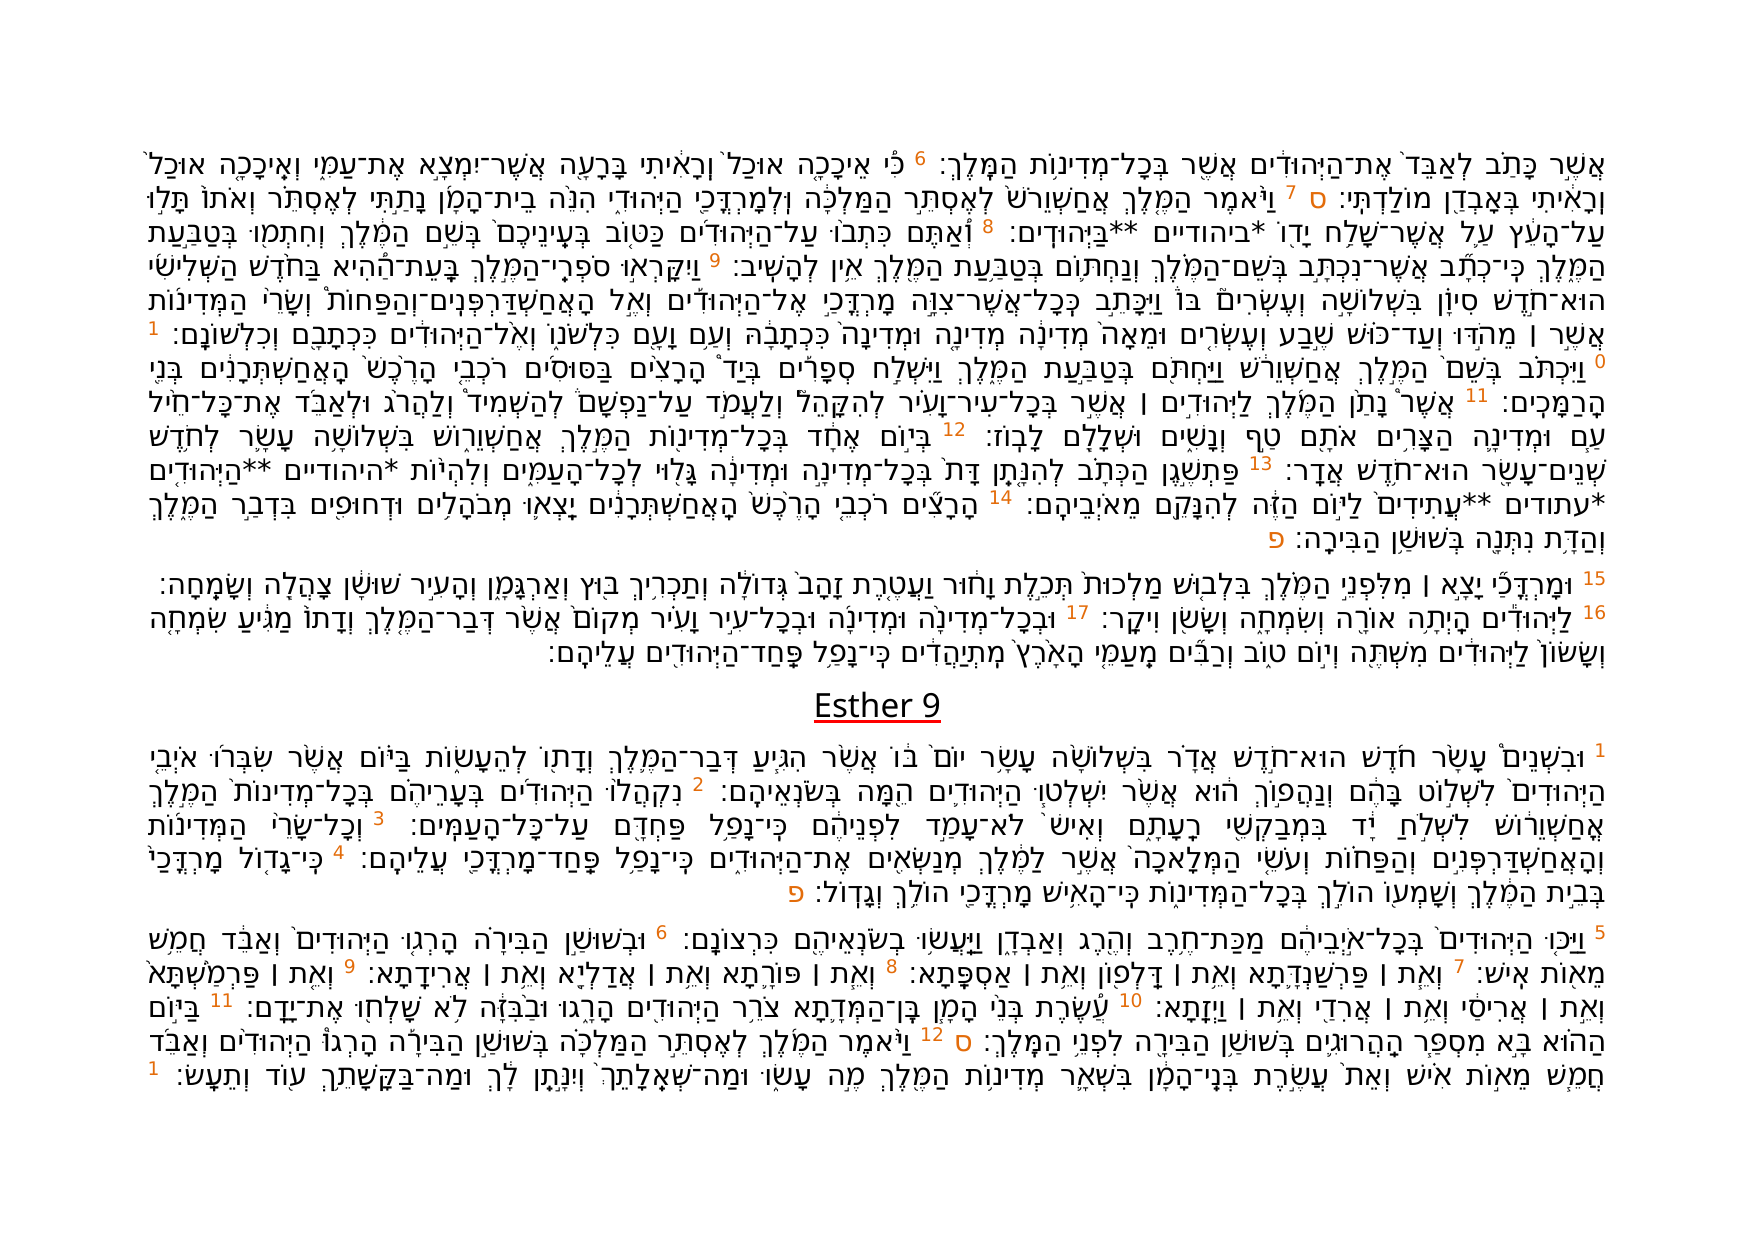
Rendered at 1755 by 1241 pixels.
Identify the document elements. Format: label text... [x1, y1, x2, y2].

text 15 וּמָרְדֳּכַ֞י יָצָ֣א ׀ מִלִּפְנֵ֣י הַמֶּ֗לֶךְ בִּלְב֤וּשׁ מַלְכוּת֙ תְּכֵ֣לֶת וָח֔וּר וַעֲטֶ֤רֶת זָהָב֙ גְּדוֹלָ֔ה וְתַכְרִ֥יךְ בּ֖וּץ וְאַרְגָּמָ֑ן וְהָעִ֣יר שׁוּשָׁ֔ן צָהֲלָ֖ה וְשָׂמֵֽחָה׃ ‬‬16 לַיְּהוּדִ֕ים הָֽיְתָ֥ה אוֹרָ֖ה וְשִׂמְחָ֑ה וְשָׂשֹׂ֖ן וִיקָֽר׃ ‬‬17 וּבְכָל־מְדִינָ֨ה וּמְדִינָ֜ה וּבְכָל־עִ֣יר וָעִ֗יר מְקוֹם֙ אֲשֶׁ֨ר דְּבַר־הַמֶּ֤לֶךְ וְדָתוֹ֙ מַגִּ֔יעַ שִׂמְחָ֤ה וְשָׂשׂוֹן֙ לַיְּהוּדִ֔ים מִשְׁתֶּ֖ה וְי֣וֹם ט֑וֹב וְרַבִּ֞ים מֵֽעַמֵּ֤י הָאָ֙רֶץ֙ מִֽתְיַהֲדִ֔ים כִּֽי־נָפַ֥ל פַּֽחַד־הַיְּהוּדִ֖ים עֲלֵיהֶֽם׃ ‬‬‬‬‬ [148, 568, 1606, 669]
text 5 וַיַּכּ֤וּ הַיְּהוּדִים֙ בְּכָל־אֹ֣יְבֵיהֶ֔ם מַכַּת־חֶ֥רֶב וְהֶ֖רֶג וְאַבְדָ֑ן וַיַּֽעֲשׂ֥וּ בְשֹׂנְאֵיהֶ֖ם כִּרְצוֹנָֽם׃ ‬‬6 וּבְשׁוּשַׁ֣ן הַבִּירָ֗ה הָרְג֤וּ הַיְּהוּדִים֙ וְאַבֵּ֔ד חֲמֵ֥שׁ מֵא֖וֹת אִֽישׁ׃ ‬‬7 וְאֵ֧ת ׀ פַּרְשַׁנְדָּ֛תָא וְאֵ֥ת ׀ דַּֽלְפ֖וֹן וְאֵ֥ת ׀ אַסְפָּֽתָא׃ ‬‬8 וְאֵ֧ת ׀ פּוֹרָ֛תָא וְאֵ֥ת ׀ אֲדַלְיָ֖א וְאֵ֥ת ׀ אֲרִידָֽתָא׃ ‬‬9 וְאֵ֤ת ׀ פַּרְמַ֙שְׁתָּא֙ וְאֵ֣ת ׀ אֲרִיסַ֔י וְאֵ֥ת ׀ אֲרִדַ֖י וְאֵ֥ת ׀ וַיְזָֽתָא׃ ‬‬10 עֲ֠שֶׂרֶת בְּנֵ֨י הָמָ֧ן בֶּֽן־הַמְּדָ֛תָא צֹרֵ֥ר הַיְּהוּדִ֖ים הָרָ֑גוּ וּבַ֨בִּזָּ֔ה לֹ֥א שָׁלְח֖וּ אֶת־יָדָֽם׃ ‬‬11 בַּיּ֣וֹם הַה֗וּא בָּ֣א מִסְפַּ֧ר הֽ͏ַהֲרוּגִ֛ים בְּשׁוּשַׁ֥ן הַבִּירָ֖ה לִפְנֵ֥י הַמֶּֽלֶךְ׃ ס ‬‬12 וַיֹּ֨אמֶר הַמֶּ֜לֶךְ לְאֶסְתֵּ֣ר הַמַּלְכָּ֗ה בְּשׁוּשַׁ֣ן הַבִּירָ֡ה הָרְגוּ֩ הַיְּהוּדִ֨ים וְאַבֵּ֜ד חֲמֵ֧שׁ מֵא֣וֹת אִ֗ישׁ וְאֵת֙ עֲשֶׂ֣רֶת בְּנֵֽי־הָמָ֔ן בִּשְׁאָ֛ר מְדִינ֥וֹת הַמֶּ֖לֶךְ מֶ֣ה עָשׂ֑וּ וּמַה־שְּׁאֵֽלָתֵךְ֙ וְיִנָּ֣תֵֽן לָ֔ךְ וּמַה־בַּקָּשָׁתֵ֥ךְ ע֖וֹד וְתֵעָֽשׂ׃ ‬‬13 וַתֹּ֤אמֶר אֶסְתֵּר֙ אִם־עַל־הַמֶּ֣לֶךְ ט֔וֹב יִנָּתֵ֣ן גַּם־מָחָ֗ר לַיְּהוּדִים֙ אֲשֶׁ֣ר בְּשׁוּשָׁ֔ן לַעֲשׂ֖וֹת כְּדָ֣ת הַיּ֑וֹם וְאֵ֛ת עֲשֶׂ֥רֶת בְּנֵֽי־הָמָ֖ן יִתְל֥וּ עַל־הָעֵֽץ׃ ‬‬14 וַיֹּ֤אמֶר הַמֶּ֙לֶךְ֙ לְהֵֽעָשׂ֣וֹת כֵּ֔ן וַתִּנָּתֵ֥ן דָּ֖ת בְּשׁוּשָׁ֑ן וְאֵ֛ת עֲשֶׂ֥רֶת בְּנֵֽי־הָמָ֖ן תָּלֽוּ׃ ‬‬15 וַיִּֽקָּהֲל֞וּ *היהודיים **הַיְּהוּדִ֣ים אֲשֶׁר־בְּשׁוּשָׁ֗ן גַּ֠ם בְּי֣וֹם אַרְבָּעָ֤ה עָשָׂר֙ לְחֹ֣דֶשׁ אֲדָ֔ר וַיּֽ͏ַהַרְג֣וּ בְשׁוּשָׁ֔ן שְׁלֹ֥שׁ מֵא֖וֹת אִ֑ישׁ וּבַ֨בִּזָּ֔ה לֹ֥א שָׁלְח֖וּ אֶת־יָדָֽם׃ ‬‬16 וּשְׁאָ֣ר הַיְּהוּדִ֡ים אֲשֶׁר֩ בִּמְדִינ֨וֹת הַמֶּ֜לֶךְ נִקְהֲל֣וּ ׀ וְעָמֹ֣ד עַל־נַפְשָׁ֗ם וְנ֙וֹחַ֙ מֵאֹ֣יְבֵיהֶ֔ם וְהָרֹג֙ בְּשֹׂ֣נְאֵיהֶ֔ם חֲמִשָּׁ֥ה וְשִׁבְעִ֖ים אָ֑לֶף וּבַ֨בִּזָּ֔ה לֹ֥א שָֽׁלְח֖וּ אֶת־יָדָֽם׃ ‬‬17 בְּיוֹם־שְׁלֹשָׁ֥ה עָשָׂ֖ר לְחֹ֣דֶשׁ אֲדָ֑ר וְנ֗וֹחַ בְּאַרְבָּעָ֤ה עָשָׂר֙ בּ֔וֹ וְעָשֹׂ֣ה אֹת֔וֹ י֖וֹם מִשְׁתֶּ֥ה וְשִׂמְחָֽה׃ ‬‬18 *והיהודיים **וְהַיְּהוּדִ֣ים אֲשֶׁר־בְּשׁוּשָׁ֗ן נִקְהֲלוּ֙ בִּשְׁלֹשָׁ֤ה עָשָׂר֙ בּ֔וֹ וּבְאַרְבָּעָ֥ה עָשָׂ֖ר בּ֑וֹ וְנ֗וֹחַ בַּחֲמִשָּׁ֤ה עָשָׂר֙ בּ֔וֹ וְעָשֹׂ֣ה אֹת֔וֹ י֖וֹם מִשְׁתֶּ֥ה וְשִׂמְחָֽה׃ ‬‬19 עַל־כֵּ֞ן הַיְּהוּדִ֣ים *הפרוזים **הַפְּרָזִ֗ים הַיֹּשְׁבִים֮ בְּעָרֵ֣י הַפְּרָזוֹת֒ עֹשִׂ֗ים אֵ֠ת י֣וֹם אַרְבָּעָ֤ה עָשָׂר֙ לְחֹ֣דֶשׁ אֲדָ֔ר שִׂמְחָ֥ה וּמִשְׁתֶּ֖ה וְי֣וֹם ט֑וֹב וּמִשְׁל֥וֹחַ מָנ֖וֹת אִ֥ישׁ לְרֵעֵֽהוּ׃ פ ‬‬‬‬‬‬‬‬‬‬‬‬‬‬‬‬‬ [148, 922, 1606, 1092]
text Esther 9 [148, 682, 1606, 727]
text 1 וּבִשְׁנֵים֩ עָשָׂ֨ר חֹ֜דֶשׁ הוּא־חֹ֣דֶשׁ אֲדָ֗ר בִּשְׁלוֹשָׁ֨ה עָשָׂ֥ר יוֹם֙ בּ֔וֹ אֲשֶׁ֨ר הִגִּ֧יעַ דְּבַר־הַמֶּ֛לֶךְ וְדָת֖וֹ לְהֵעָשׂ֑וֹת בַּיּ֗וֹם אֲשֶׁ֨ר שִׂבְּר֜וּ אֹיְבֵ֤י הַיְּהוּדִים֙ לִשְׁל֣וֹט בָּהֶ֔ם וְנַהֲפ֣וֹךְ ה֔וּא אֲשֶׁ֨ר יִשְׁלְט֧וּ הַיְּהוּדִ֛ים הֵ֖מָּה בְּשֹׂנְאֵיהֶֽם׃ 2 נִקְהֲל֨וּ הַיְּהוּדִ֜ים בְּעָרֵיהֶ֗ם בְּכָל־מְדִינוֹת֙ הַמֶּ֣לֶךְ אֳחַשְׁוֵר֔וֹשׁ לִשְׁלֹ֣חַ יָ֔ד בִּמְבַקְשֵׁ֖י רָֽעָתָ֑ם וְאִישׁ֙ לֹא־עָמַ֣ד לִפְנֵיהֶ֔ם כִּֽי־נָפַ֥ל פַּחְדָּ֖ם עַל־כָּל־הָעַמִּֽים׃ ‬‬3 וְכָל־שָׂרֵ֨י הַמְּדִינ֜וֹת וְהָאֲחַשְׁדַּרְפְּנִ֣ים וְהַפַּח֗וֹת וְעֹשֵׂ֤י הַמְּלָאכָה֙ אֲשֶׁ֣ר לַמֶּ֔לֶךְ מְנַשְּׂאִ֖ים אֶת־הַיְּהוּדִ֑ים כִּֽי־נָפַ֥ל פַּֽחַד־מָרְדֳּכַ֖י עֲלֵיהֶֽם׃ ‬‬4 כִּֽי־גָד֤וֹל מָרְדֳּכַי֙ בְּבֵ֣ית הַמֶּ֔לֶךְ וְשָׁמְע֖וֹ הוֹלֵ֣ךְ בְּכָל־הַמְּדִינ֑וֹת כִּֽי־הָאִ֥ישׁ מָרְדֳּכַ֖י הוֹלֵ֥ךְ וְגָדֽוֹל׃ פ ‬‬‬‬‬ [148, 740, 1606, 910]
text 3 וַתּ֣וֹסֶף אֶסְתֵּ֗ר וַתְּדַבֵּר֙ לִפְנֵ֣י הַמֶּ֔לֶךְ וַתִּפֹּ֖ל לִפְנֵ֣י רַגְלָ֑יו וַתֵּ֣בְךְּ וַתִּתְחַנֶּן־ל֗וֹ לְהַֽעֲבִיר֙ אֶת־רָעַת֙ הָמָ֣ן הָֽאֲגָגִ֔י וְאֵת֙ מַֽחֲשַׁבְתּ֔וֹ אֲשֶׁ֥ר חָשַׁ֖ב עַל־הַיְּהוּדִֽים׃ ‬‬4 וַיּ֤וֹשֶׁט הַמֶּ֙לֶךְ֙ לְאֶסְתֵּ֔ר אֵ֖ת שַׁרְבִ֣ט הַזָּהָ֑ב וַתָּ֣קָם אֶסְתֵּ֔ר וַֽתַּעֲמֹ֖ד לִפְנֵ֥י הַמֶּֽלֶךְ׃ ‬‬5 וַ֠תֹּאמֶר אִם־עַל־הַמֶּ֨לֶךְ ט֜וֹב וְאִם־מָצָ֧אתִי חֵ֣ן לְפָנָ֗יו וְכָשֵׁ֤ר הַדָּבָר֙ לִפְנֵ֣י הַמֶּ֔לֶךְ וְטוֹבָ֥ה אֲנִ֖י בְּעֵינָ֑יו יִכָּתֵ֞ב לְהָשִׁ֣יב אֶת־הַסְּפָרִ֗ים מַחֲשֶׁ֜בֶת הָמָ֤ן בֶּֽן־הַמְּדָ֙תָא֙ הָאֲגָגִ֔י אֲשֶׁ֣ר כָּתַ֗ב לְאַבֵּד֙ אֶת־הַיְּהוּדִ֔ים אֲשֶׁ֖ר בְּכָל־מְדִינ֥וֹת הַמֶּֽלֶךְ׃ ‬‬6 כִּ֠י אֵיכָכָ֤ה אוּכַל֙ וְֽרָאִ֔יתִי בָּרָעָ֖ה אֲשֶׁר־יִמְצָ֣א אֶת־עַמִּ֑י וְאֵֽיכָכָ֤ה אוּכַל֙ וְֽרָאִ֔יתִי בְּאָבְדַ֖ן מוֹלַדְתִּֽי׃ ס ‬‬7 וַיֹּ֨אמֶר הַמֶּ֤לֶךְ אֲחַשְׁוֵרֹשׁ֙ לְאֶסְתֵּ֣ר הַמַּלְכָּ֔ה וּֽלְמָרְדֳּכַ֖י הַיְּהוּדִ֑י הִנֵּ֨ה בֵית־הָמָ֜ן נָתַ֣תִּי לְאֶסְתֵּ֗ר וְאֹתוֹ֙ תָּל֣וּ עַל־הָעֵ֔ץ עַ֛ל אֲשֶׁר־שָׁלַ֥ח יָד֖וֹ *ביהודיים **בַּיְּהוּדִֽים׃ ‬‬8 וְ֠אַתֶּם כִּתְב֨וּ עַל־הַיְּהוּדִ֜ים כַּטּ֤וֹב בְּעֵֽינֵיכֶם֙ בְּשֵׁ֣ם הַמֶּ֔לֶךְ וְחִתְמ֖וּ בְּטַבַּ֣עַת הַמֶּ֑לֶךְ כִּֽי־כְתָ֞ב אֲשֶׁר־נִכְתָּ֣ב בְּשֵׁם־הַמֶּ֗לֶךְ וְנַחְתּ֛וֹם בְּטַבַּ֥עַת הַמֶּ֖לֶךְ אֵ֥ין לְהָשִֽׁיב׃ ‬‬9 וַיִקָּרְא֣וּ סֹפְרֵֽי־הַמֶּ֣לֶךְ בָּֽעֵת־הַ֠הִיא בַּחֹ֨דֶשׁ הַשְּׁלִישִׁ֜י הוּא־חֹ֣דֶשׁ סִיוָ֗ן בִּשְׁלוֹשָׁ֣ה וְעֶשְׂרִים֮ בּוֹ֒ וַיִּכָּתֵ֣ב כְּֽכָל־אֲשֶׁר־צִוָּ֣ה מָרְדֳּכַ֣י אֶל־הַיְּהוּדִ֡ים וְאֶ֣ל הָאֲחַשְׁדַּרְפְּנִֽים־וְהַפַּחוֹת֩ וְשָׂרֵ֨י הַמְּדִינ֜וֹת אֲשֶׁ֣ר ׀ מֵהֹ֣דּוּ וְעַד־כּ֗וּשׁ שֶׁ֣בַע וְעֶשְׂרִ֤ים וּמֵאָה֙ מְדִינָ֔ה מְדִינָ֤ה וּמְדִינָה֙ כִּכְתָבָ֔הּ וְעַ֥ם וָעָ֖ם כִּלְשֹׁנ֑וֹ וְאֶ֨ל־הַיְּהוּדִ֔ים כִּכְתָבָ֖ם וְכִלְשׁוֹנָֽם׃ ‬‬10 וַיִּכְתֹּ֗ב בְּשֵׁם֙ הַמֶּ֣לֶךְ אֲחַשְׁוֵרֹ֔שׁ וַיַּחְתֹּ֖ם בְּטַבַּ֣עַת הַמֶּ֑לֶךְ וַיִּשְׁלַ֣ח סְפָרִ֡ים בְּיַד֩ הָרָצִ֨ים בַּסּוּסִ֜ים רֹכְבֵ֤י הָרֶ֙כֶשׁ֙ הָֽאֲחַשְׁתְּרָנִ֔ים בְּנֵ֖י הָֽרַמָּכִֽים׃ ‬‬11 אֲשֶׁר֩ נָתַ֨ן הַמֶּ֜לֶךְ לַיְּהוּדִ֣ים ׀ אֲשֶׁ֣ר בְּכָל־עִיר־וָעִ֗יר לְהִקָּהֵל֮ וְלַעֲמֹ֣ד עַל־נַפְשָׁם֒ לְהַשְׁמִיד֩ וְלַהֲרֹ֨ג וּלְאַבֵּ֜ד אֶת־כָּל־חֵ֨יל עַ֧ם וּמְדִינָ֛ה הַצָּרִ֥ים אֹתָ֖ם טַ֣ף וְנָשִׁ֑ים וּשְׁלָלָ֖ם לָבֽוֹז׃ ‬‬12 בְּי֣וֹם אֶחָ֔ד בְּכָל־מְדִינ֖וֹת הַמֶּ֣לֶךְ אֲחַשְׁוֵר֑וֹשׁ בִּשְׁלוֹשָׁ֥ה עָשָׂ֛ר לְחֹ֥דֶשׁ שְׁנֵים־עָשָׂ֖ר הוּא־חֹ֥דֶשׁ אֲדָֽר׃ ‬‬13 פַּתְשֶׁ֣גֶן הַכְּתָ֗ב לְהִנָּ֤תֵֽן דָּת֙ בְּכָל־מְדִינָ֣ה וּמְדִינָ֔ה גָּל֖וּי לְכָל־הָעַמִּ֑ים וְלִהְי֨וֹת *היהודיים **הַיְּהוּדִ֤ים *עתודים **עֲתִידִים֙ לַיּ֣וֹם הַזֶּ֔ה לְהִנָּקֵ֖ם מֵאֹיְבֵיהֶֽם׃ ‬‬14 הָרָצִ֞ים רֹכְבֵ֤י הָרֶ֙כֶשׁ֙ הָֽאֲחַשְׁתְּרָנִ֔ים יָֽצְא֛וּ מְבֹהָלִ֥ים וּדְחוּפִ֖ים בִּדְבַ֣ר הַמֶּ֑לֶךְ וְהַדָּ֥ת נִתְּנָ֖ה בְּשׁוּשַׁ֥ן הַבִּירָֽה׃ פ ‬‬‬‬‬‬‬‬‬‬‬‬‬‬ [148, 148, 1606, 555]
